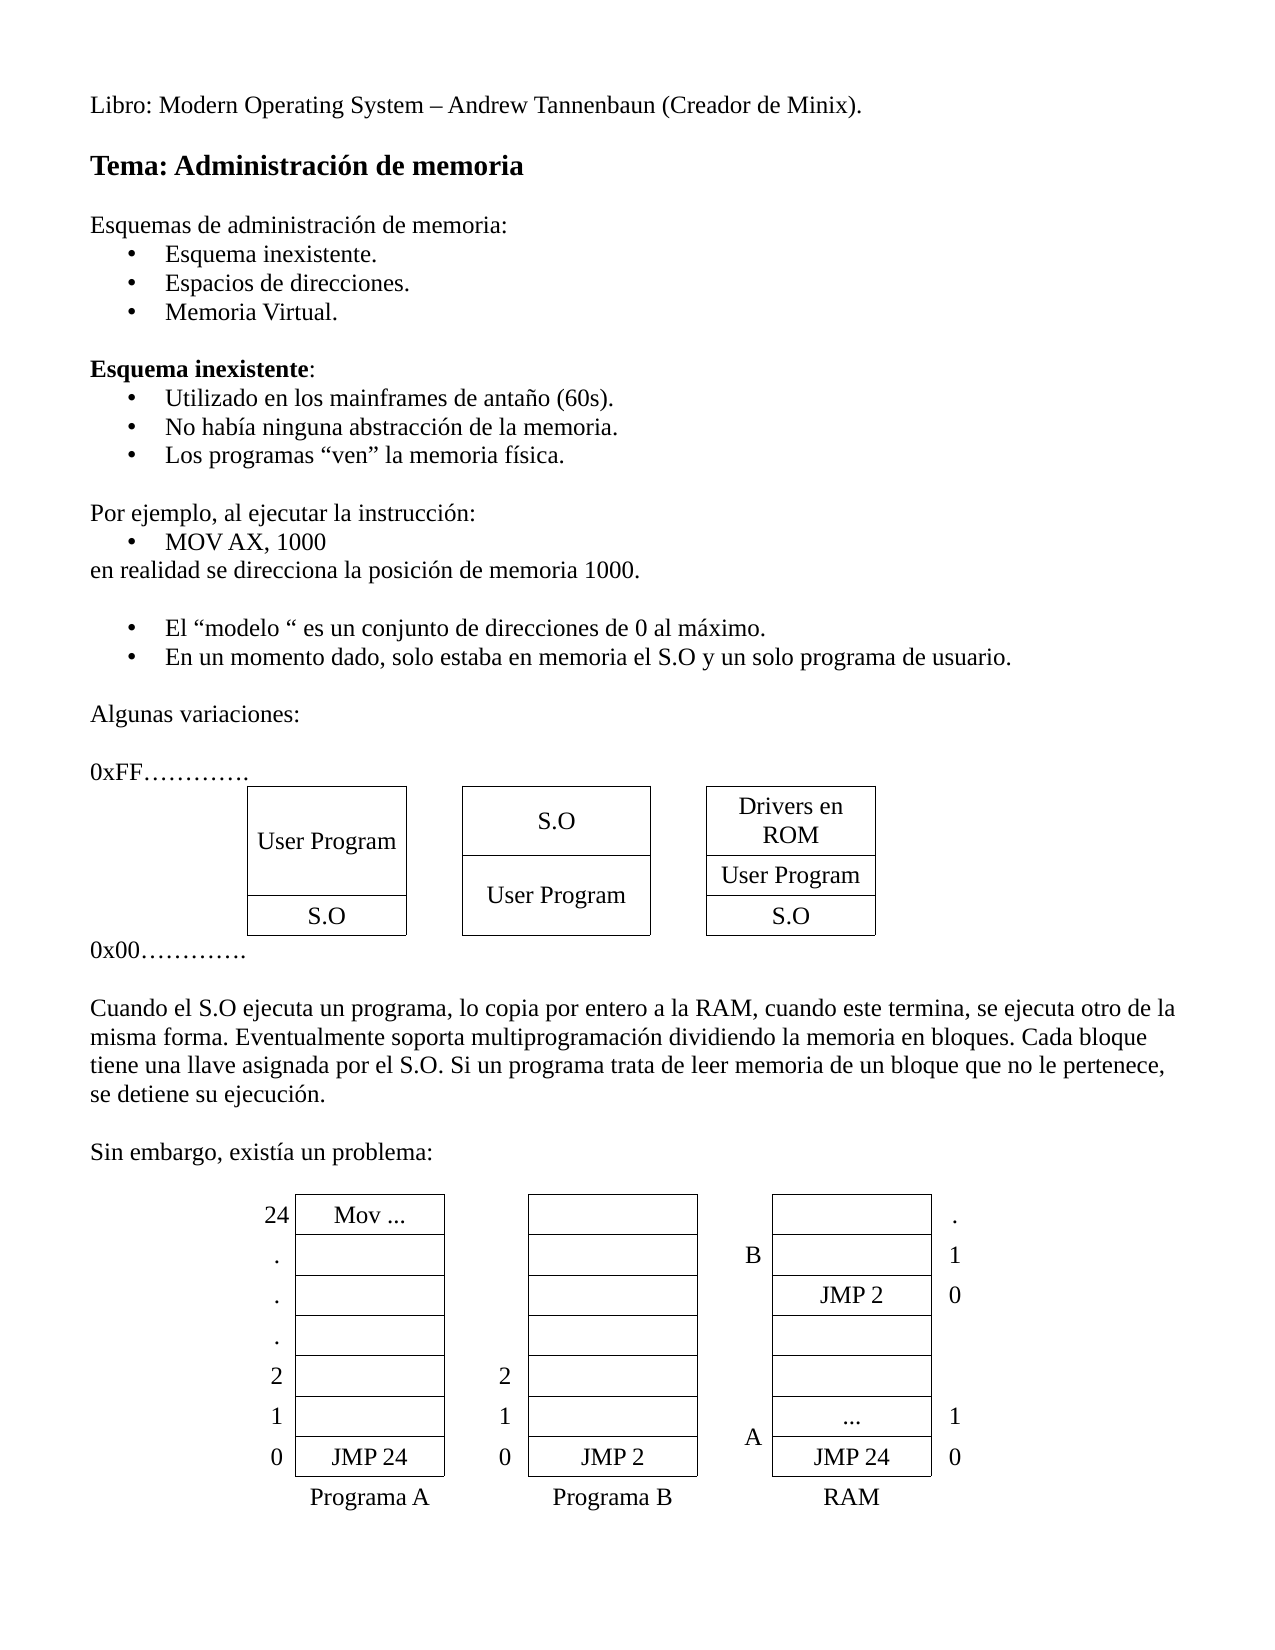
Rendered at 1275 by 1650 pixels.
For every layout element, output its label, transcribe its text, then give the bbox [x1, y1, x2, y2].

list Los programas “ven” la memoria física. [127, 441, 1185, 469]
table_cell [773, 1316, 931, 1355]
table_cell [296, 1397, 444, 1436]
table_cell [931, 1476, 978, 1517]
list El “modelo “ es un conjunto de direcciones de 0 al máximo. [127, 613, 1185, 642]
table_cell . [258, 1234, 295, 1275]
table_cell S.O [248, 896, 406, 935]
table_cell 1 [932, 1234, 978, 1275]
table_cell A [734, 1355, 772, 1517]
table_header Mov ... [296, 1195, 444, 1234]
list MOV AX, 1000 [127, 527, 1185, 556]
table_cell User Program [707, 856, 875, 895]
table_cell Programa A [295, 1477, 444, 1517]
table_cell Programa B [528, 1477, 697, 1517]
table_cell JMP 24 [773, 1437, 931, 1476]
table_cell [296, 1356, 444, 1396]
table_cell [529, 1316, 697, 1355]
list Utilizado en los mainframes de antaño (60s). [127, 383, 1185, 412]
table_cell [773, 1356, 931, 1396]
table_header B [734, 1194, 772, 1315]
text Tema: Administración de memoria [90, 148, 1185, 182]
table_cell 0 [932, 1436, 978, 1476]
table_cell [296, 1235, 444, 1275]
table_cell 2 [258, 1355, 295, 1396]
table_header . [932, 1194, 978, 1234]
table_cell . [258, 1315, 295, 1355]
table_header [773, 1195, 931, 1234]
table_cell [773, 1235, 931, 1275]
table_cell [734, 1315, 772, 1355]
table_header [481, 1194, 528, 1355]
table_header [529, 1195, 697, 1234]
table_cell [296, 1276, 444, 1315]
table_header [651, 786, 706, 935]
table_header Drivers en ROM [707, 787, 875, 854]
list Esquema inexistente. [127, 239, 1185, 268]
table_cell [932, 1315, 978, 1396]
table_cell 1 [258, 1396, 295, 1436]
text Esquema inexistente: [90, 354, 1185, 383]
table_header [407, 786, 462, 935]
table_cell RAM [772, 1477, 931, 1517]
table_header S.O [463, 787, 650, 854]
table_cell S.O [707, 896, 875, 935]
text Por ejemplo, al ejecutar la instrucción: [90, 498, 1185, 527]
table_cell JMP 24 [296, 1437, 444, 1476]
list No había ninguna abstracción de la memoria. [127, 412, 1185, 441]
table_cell ... [773, 1397, 931, 1436]
table_cell 0 [932, 1275, 978, 1315]
table_cell JMP 2 [773, 1276, 931, 1315]
text Cuando el S.O ejecuta un programa, lo copia por entero a la RAM, cuando este termina, se ejecuta otro de la misma forma. Eventualmente soporta multiprogramación dividiendo la memoria en bloques. Cada bloque tiene una llave asignada por el S.O. Si un programa trata de leer memoria de un bloque que no le pertenece, se detiene su ejecución. [90, 993, 1185, 1108]
text 0xFF…………. [90, 757, 1185, 786]
list Espacios de direcciones. [127, 268, 1185, 297]
table_cell . [258, 1275, 295, 1315]
text Algunas variaciones: [90, 699, 1185, 728]
table_cell 0 [258, 1436, 295, 1476]
table_cell [481, 1476, 528, 1517]
table_cell [529, 1276, 697, 1315]
list En un momento dado, solo estaba en memoria el S.O y un solo programa de usuario. [127, 642, 1185, 671]
table_cell [529, 1235, 697, 1275]
table_header [697, 1194, 734, 1517]
table_cell [258, 1476, 295, 1517]
table_cell 2 [481, 1355, 528, 1396]
text 0x00…………. [90, 935, 1185, 964]
text Sin embargo, existía un problema: [90, 1137, 1185, 1165]
text en realidad se direcciona la posición de memoria 1000. [90, 556, 1185, 584]
table_header User Program [248, 787, 406, 895]
table_cell User Program [463, 856, 650, 935]
list Memoria Virtual. [127, 297, 1185, 326]
table_cell 1 [932, 1396, 978, 1436]
table_header 24 [258, 1194, 295, 1234]
table_cell 1 [481, 1396, 528, 1436]
table_cell [529, 1397, 697, 1436]
table_cell [529, 1356, 697, 1396]
table_header [444, 1194, 481, 1517]
table_cell 0 [481, 1436, 528, 1476]
table_cell JMP 2 [529, 1437, 697, 1476]
table_cell [296, 1316, 444, 1355]
text Esquemas de administración de memoria: [90, 211, 1185, 239]
